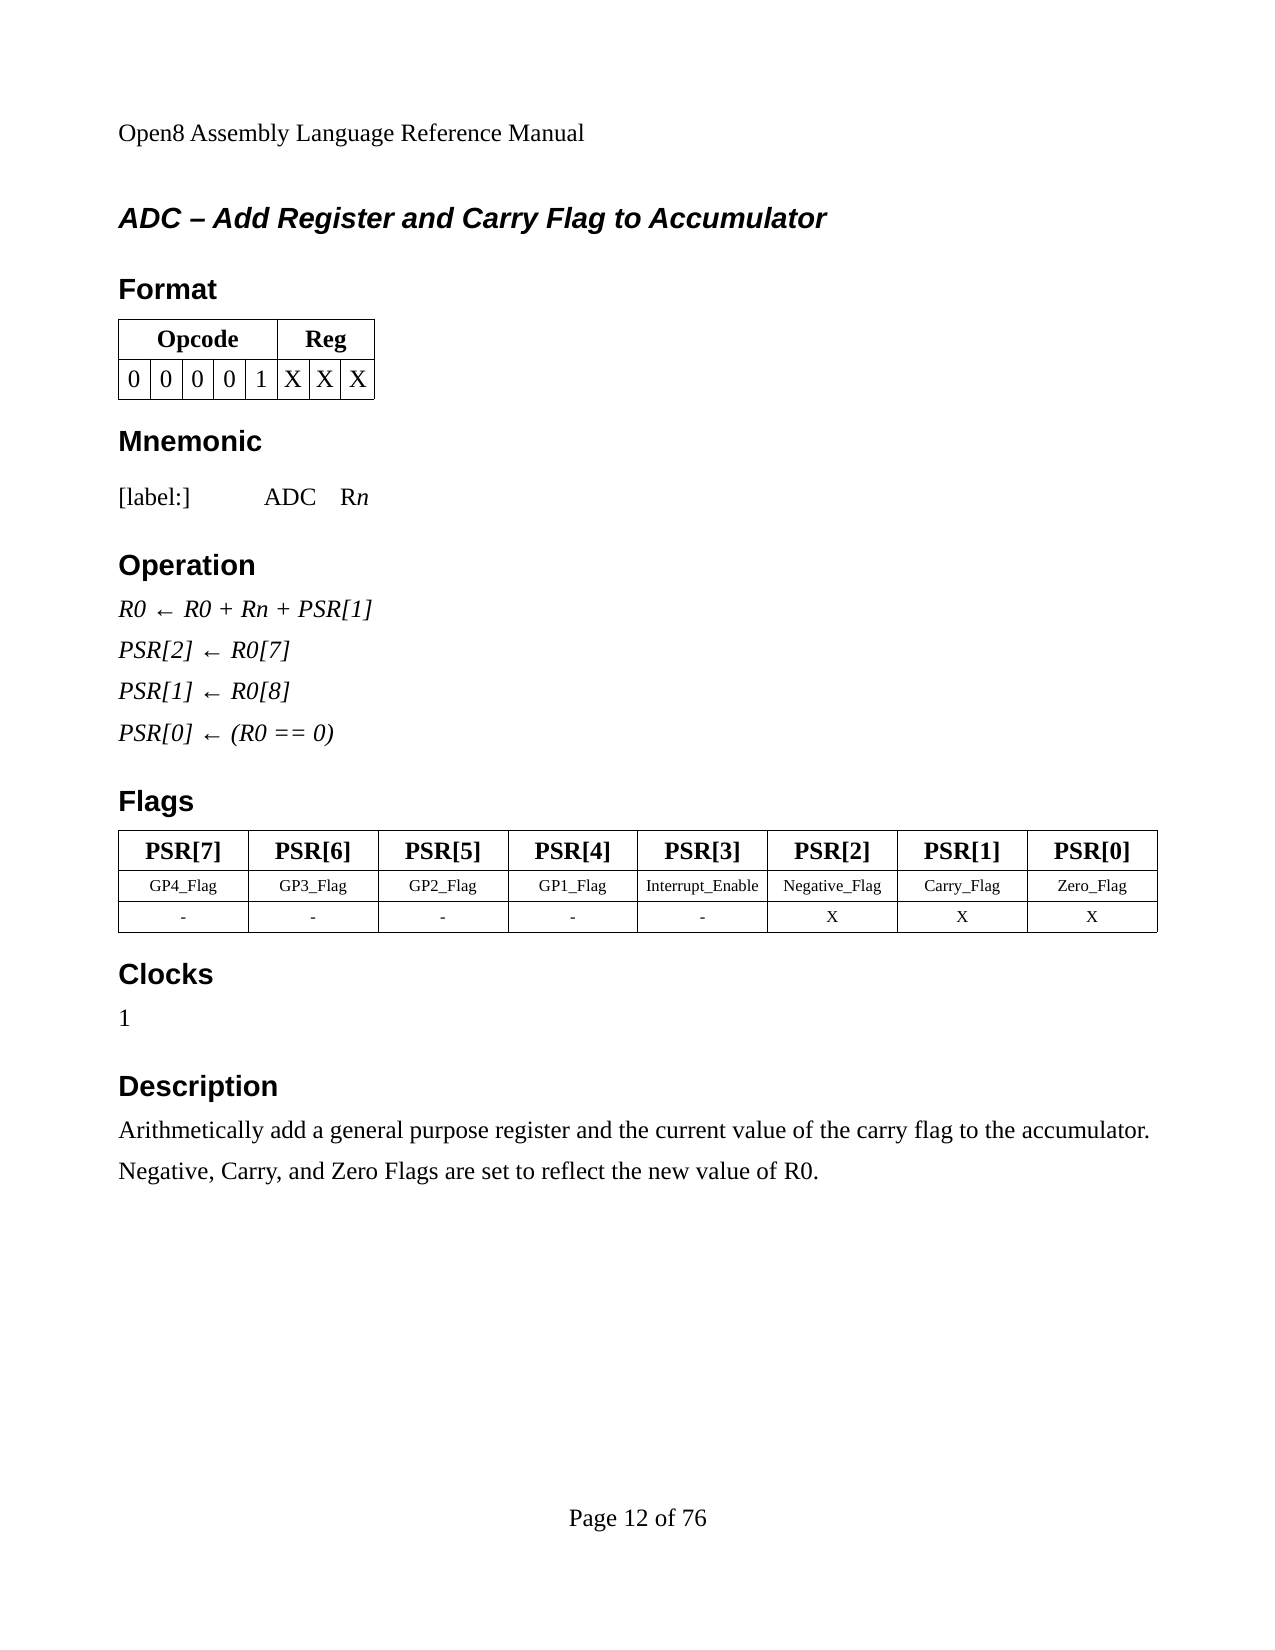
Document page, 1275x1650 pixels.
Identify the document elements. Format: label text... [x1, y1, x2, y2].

table_cell X [310, 360, 340, 399]
table_cell Zero_Flag [1028, 871, 1157, 901]
table_cell X [278, 360, 309, 399]
table_header PSR[7] [119, 831, 248, 870]
table_cell GP2_Flag [379, 871, 508, 901]
table_header PSR[3] [638, 831, 767, 870]
table_cell GP1_Flag [509, 871, 637, 901]
table_header PSR[0] [1028, 831, 1157, 870]
table_cell 0 [214, 360, 245, 399]
table_cell X [341, 360, 374, 399]
subtitle Description [118, 1069, 1157, 1103]
text PSR[2] ← R0[7] [118, 635, 1157, 664]
table_cell - [638, 902, 767, 932]
text [label:] ADC Rn [118, 482, 1157, 511]
table_cell - [119, 902, 248, 932]
subtitle Flags [118, 784, 1157, 817]
table_header PSR[1] [898, 831, 1027, 870]
table_cell 0 [119, 360, 150, 399]
table_cell Carry_Flag [898, 871, 1027, 901]
subtitle Format [118, 272, 1157, 306]
table_cell - [249, 902, 378, 932]
table_header PSR[2] [768, 831, 897, 870]
subtitle ADC – Add Register and Carry Flag to Accumulator [118, 201, 1157, 235]
table_header PSR[5] [379, 831, 508, 870]
subtitle Mnemonic [118, 424, 1157, 458]
table_cell X [768, 902, 897, 932]
table_header Opcode [119, 320, 277, 359]
text PSR[0] ← (R0 == 0) [118, 718, 1157, 746]
text Negative, Carry, and Zero Flags are set to reflect the new value of R0. [118, 1156, 1157, 1185]
table_cell Negative_Flag [768, 871, 897, 901]
table_cell X [898, 902, 1027, 932]
table_header PSR[4] [509, 831, 637, 870]
table_header PSR[6] [249, 831, 378, 870]
table_cell X [1028, 902, 1157, 932]
table_cell GP3_Flag [249, 871, 378, 901]
table_header Reg [278, 320, 374, 359]
table_cell Interrupt_Enable [638, 871, 767, 901]
text PSR[1] ← R0[8] [118, 676, 1157, 705]
table_cell 0 [151, 360, 182, 399]
table_cell 0 [183, 360, 213, 399]
text R0 ← R0 + Rn + PSR[1] [118, 594, 1157, 623]
table_cell - [509, 902, 637, 932]
text 1 [118, 1003, 1157, 1032]
table_cell - [379, 902, 508, 932]
subtitle Clocks [118, 957, 1157, 990]
subtitle Operation [118, 548, 1157, 581]
text Arithmetically add a general purpose register and the current value of the carry flag to the accumulator. [118, 1115, 1157, 1144]
table_cell GP4_Flag [119, 871, 248, 901]
table_cell 1 [246, 360, 277, 399]
